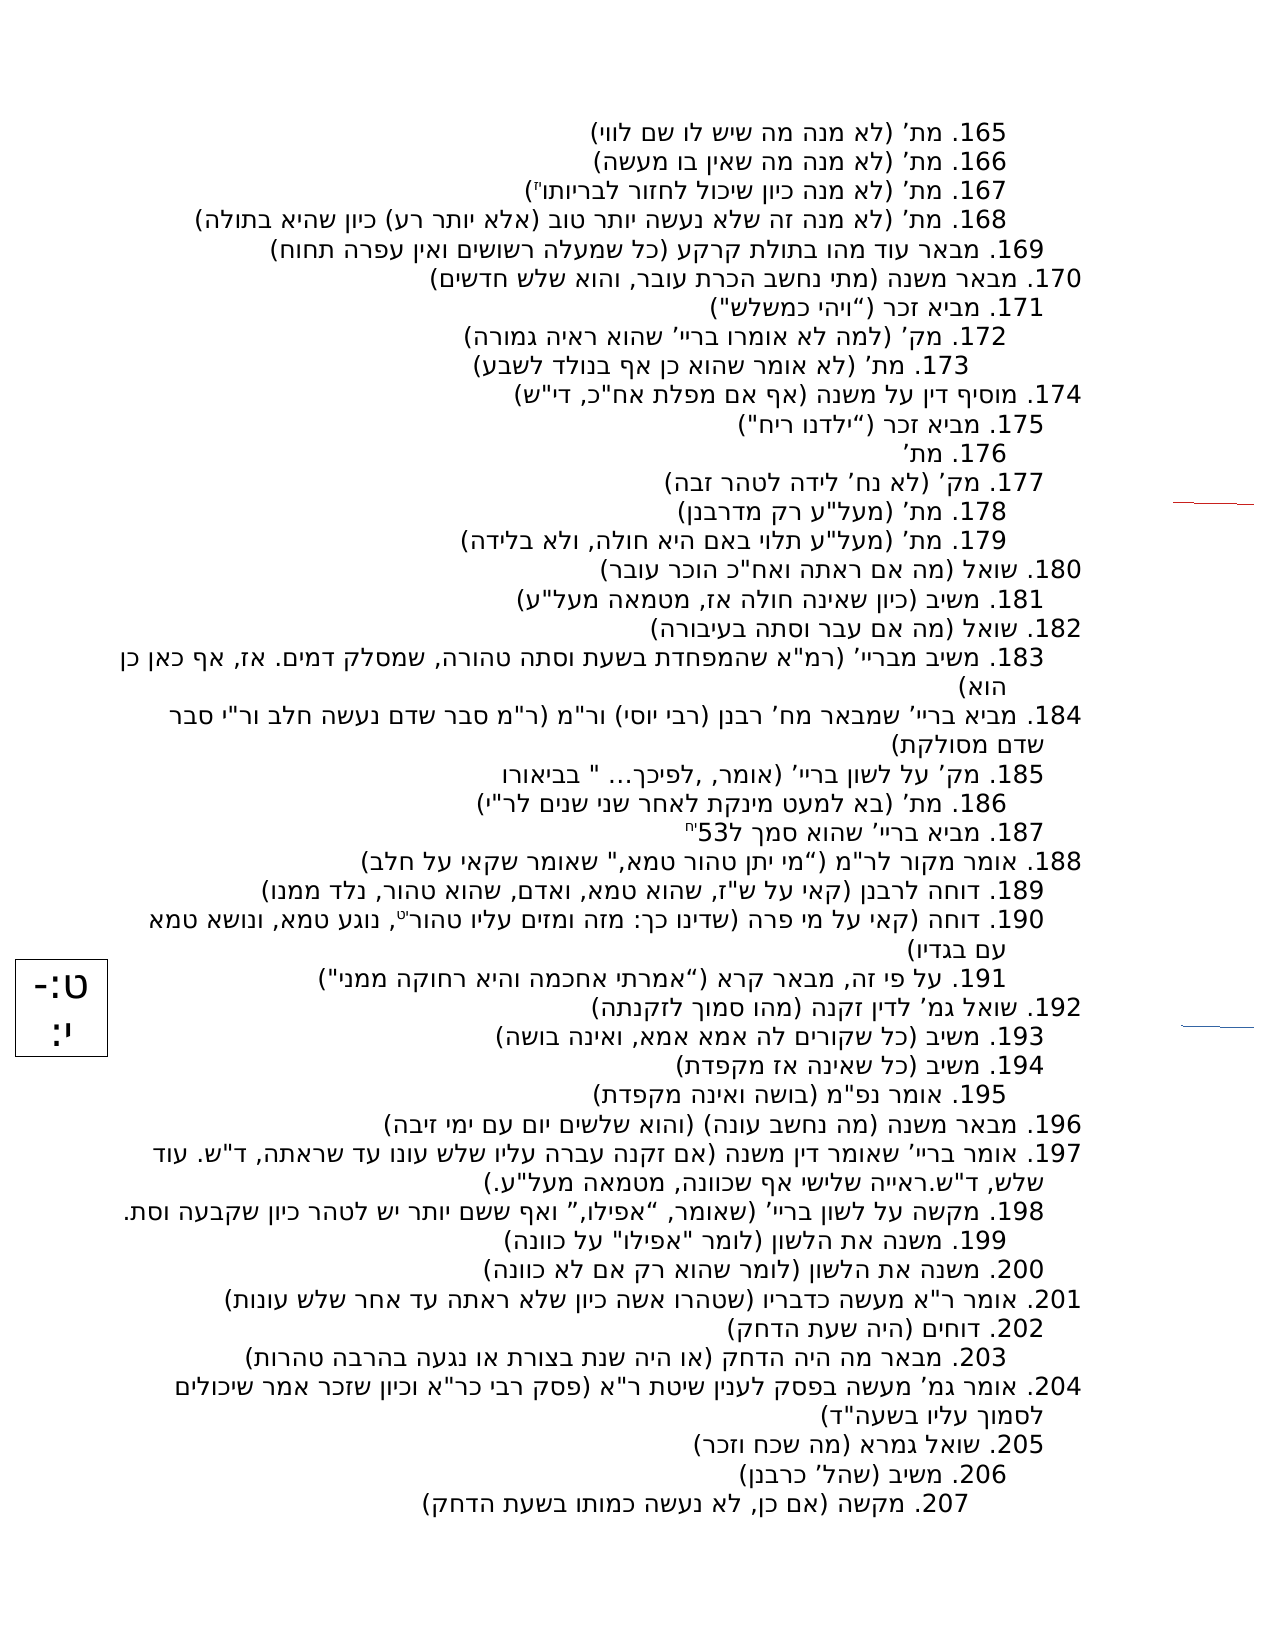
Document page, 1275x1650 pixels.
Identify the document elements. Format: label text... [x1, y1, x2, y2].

list מביא זכר (“ויהי כמשלש") [118, 293, 1044, 322]
list משיב (כל שקורים לה אמא אמא, ואינה בושה) [118, 1022, 1044, 1051]
list שואל גמ’ לדין זקנה (מהו סמוך לזקנתה) [118, 993, 1082, 1022]
list משיב (שהל’ כרבנן) [118, 1460, 1007, 1489]
list מק’ (למה לא אומרו בריי’ שהוא ראיה גמורה) [118, 322, 1007, 351]
list מק’ (לא נח’ לידה לטהר זבה) [118, 468, 1044, 497]
list אומר בריי’ שאומר דין משנה (אם זקנה עברה עליו שלש עונו עד שראתה, ד"ש. עוד שלש, ד"ש.ראייה שלישי אף שכוונה, מטמאה מעל"ע.) [118, 1139, 1082, 1197]
list משנה את הלשון (לומר "אפילו" על כוונה) [118, 1226, 1007, 1256]
list מביא בריי’ שמבאר מח’ רבנן (רבי יוסי) ור"מ (ר"מ סבר שדם נעשה חלב ור"י סבר שדם מסולקת) [118, 701, 1082, 760]
list שואל (מה אם ראתה ואח"כ הוכר עובר) [118, 556, 1082, 585]
list מת’ [118, 439, 1007, 468]
list מבאר משנה (מתי נחשב הכרת עובר, והוא שלש חדשים) [118, 264, 1082, 293]
list על פי זה, מבאר קרא (“אמרתי אחכמה והיא רחוקה ממני") [118, 964, 1007, 993]
list מבאר מה היה הדחק (או היה שנת בצורת או נגעה בהרבה טהרות) [118, 1343, 1007, 1372]
list מת’ (מעל"ע תלוי באם היא חולה, ולא בלידה) [118, 526, 1007, 556]
list אומר גמ’ מעשה בפסק לענין שיטת ר"א (פסק רבי כר"א וכיון שזכר אמר שיכולים לסמוך עליו בשעה"ד) [118, 1372, 1082, 1431]
list מבאר משנה (מה נחשב עונה) (והוא שלשים יום עם ימי זיבה) [118, 1110, 1082, 1139]
list אומר נפ"מ (בושה ואינה מקפדת) [118, 1081, 1007, 1110]
list אומר מקור לר"מ (“מי יתן טהור טמא," שאומר שקאי על חלב) [118, 847, 1082, 876]
list מת’ (לא מנה כיון שיכול לחזור לבריותו) [118, 176, 1007, 206]
list משיב (כל שאינה אז מקפדת) [118, 1051, 1044, 1081]
list משיב (כיון שאינה חולה אז, מטמאה מעל"ע) [118, 585, 1044, 614]
list משיב מבריי’ (רמ"א שהמפחדת בשעת וסתה טהורה, שמסלק דמים. אז, אף כאן כן הוא) [118, 643, 1044, 701]
list דוחה (קאי על מי פרה (שדינו כך: מזה ומזים עליו טהור, נוגע טמא, ונושא טמא עם בגדיו) [118, 906, 1044, 964]
list שואל גמרא (מה שכח וזכר) [118, 1431, 1044, 1460]
list מת’ (לא מנה מה שאין בו מעשה) [118, 147, 1007, 176]
list מביא בריי’ שהוא סמך ל53 [118, 818, 1044, 847]
list דוחים (היה שעת הדחק) [118, 1314, 1044, 1343]
list שואל (מה אם עבר וסתה בעיבורה) [118, 614, 1082, 643]
list מת’ (לא מנה זה שלא נעשה יותר טוב (אלא יותר רע) כיון שהיא בתולה) [118, 206, 1007, 235]
list אומר ר"א מעשה כדבריו (שטהרו אשה כיון שלא ראתה עד אחר שלש עונות) [118, 1285, 1082, 1314]
list מת’ (לא אומר שהוא כן אף בנולד לשבע) [118, 351, 969, 381]
list מק’ על לשון בריי’ (אומר, ,לפיכך… " בביאורו [118, 760, 1044, 789]
list דוחה לרבנן (קאי על ש"ז, שהוא טמא, ואדם, שהוא טהור, נלד ממנו) [118, 876, 1044, 906]
list מקשה על לשון בריי’ (שאומר, “אפילו,” ואף ששם יותר יש לטהר כיון שקבעה וסת. [118, 1197, 1044, 1226]
list מבאר עוד מהו בתולת קרקע (כל שמעלה רשושים ואין עפרה תחוח) [118, 235, 1044, 264]
list מקשה (אם כן, לא נעשה כמותו בשעת הדחק) [118, 1489, 969, 1518]
list משנה את הלשון (לומר שהוא רק אם לא כוונה) [118, 1256, 1044, 1285]
list מת’ (מעל"ע רק מדרבנן) [118, 497, 1007, 526]
list מוסיף דין על משנה (אף אם מפלת אח"כ, די"ש) [118, 381, 1082, 410]
list מביא זכר (“ילדנו ריח") [118, 410, 1044, 439]
list מת’ (בא למעט מינקת לאחר שני שנים לר"י) [118, 789, 1007, 818]
list מת’ (לא מנה מה שיש לו שם לווי) [118, 118, 1007, 147]
